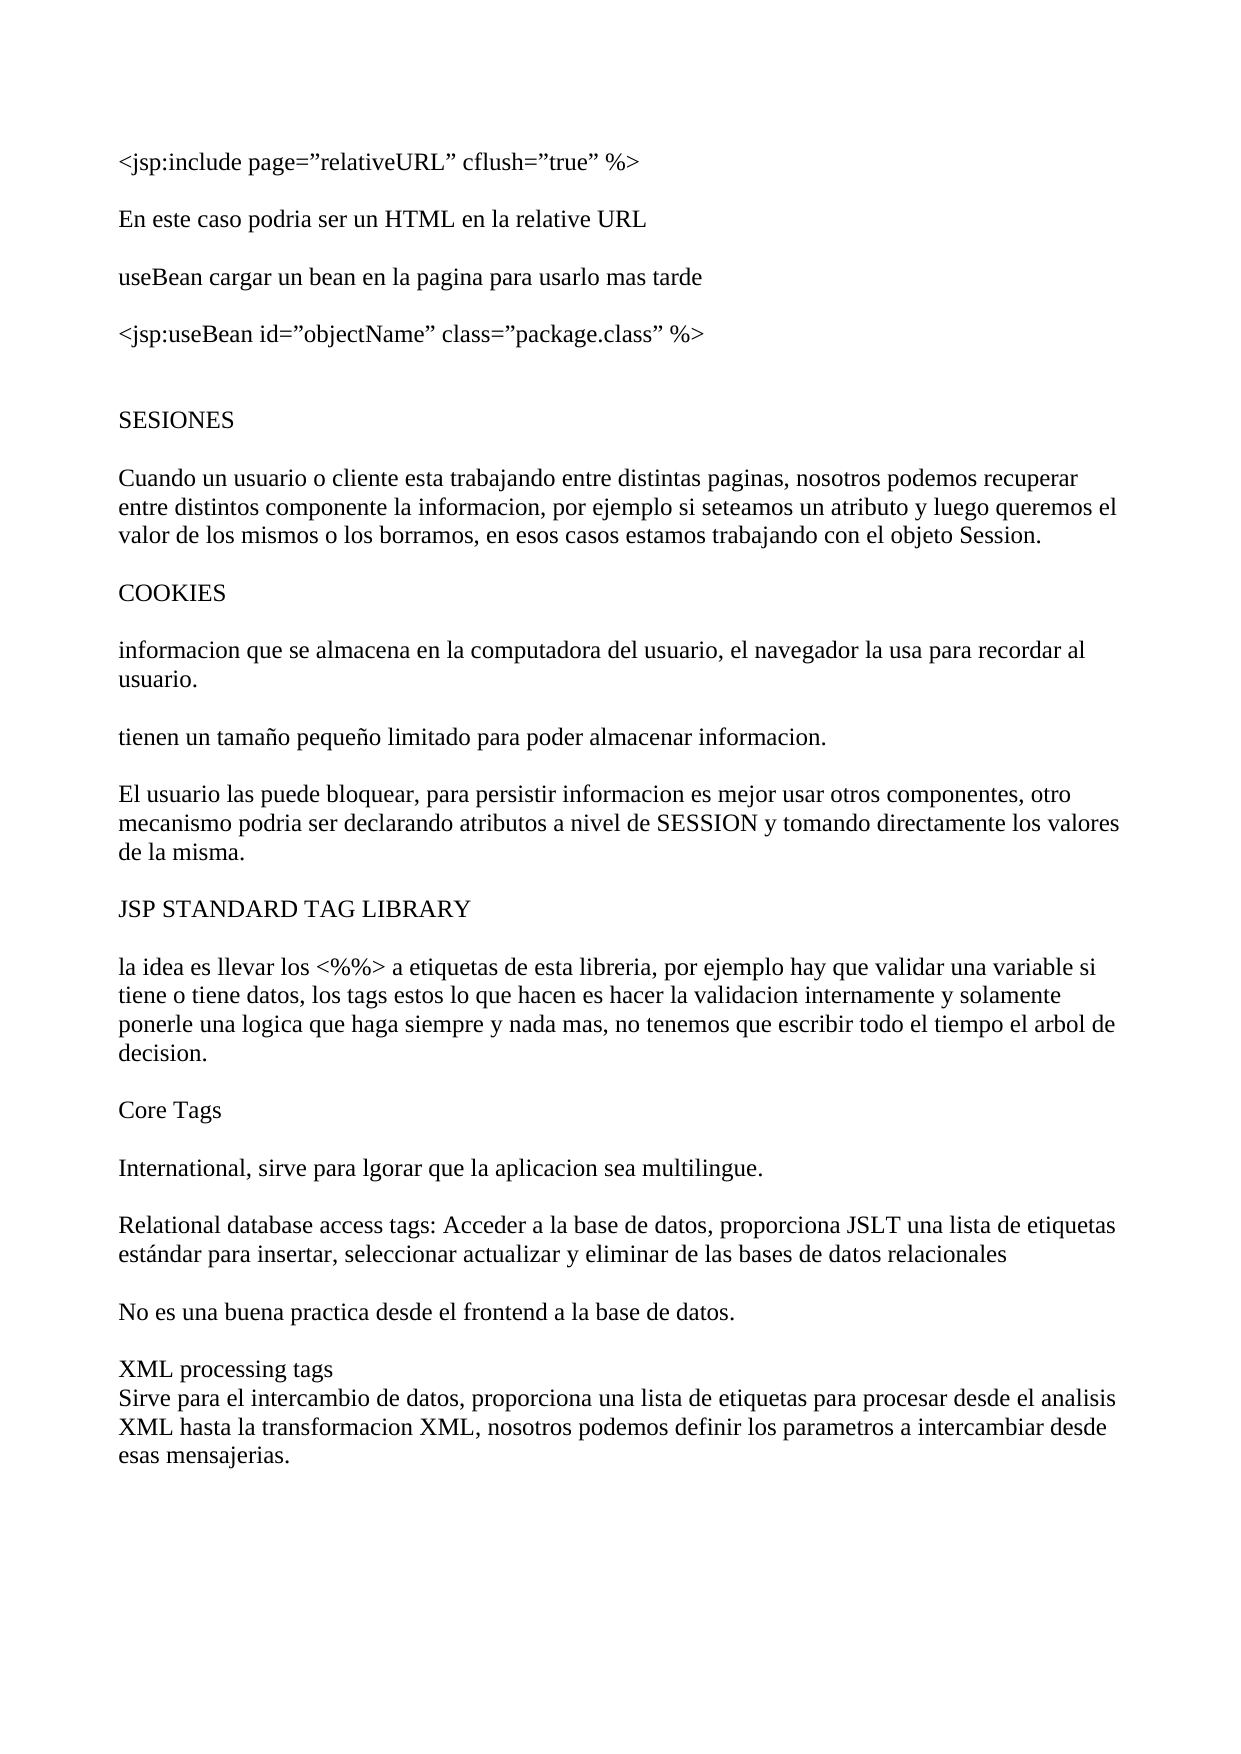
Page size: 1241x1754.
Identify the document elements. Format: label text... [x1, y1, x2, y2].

text International, sirve para lgorar que la aplicacion sea multilingue. [118, 1153, 1122, 1182]
text useBean cargar un bean en la pagina para usarlo mas tarde [118, 262, 1122, 291]
text Core Tags [118, 1096, 1122, 1124]
text COOKIES [118, 578, 1122, 607]
text SESIONES [118, 406, 1122, 434]
text Sirve para el intercambio de datos, proporciona una lista de etiquetas para procesar desde el analisis XML hasta la transformacion XML, nosotros podemos definir los parametros a intercambiar desde esas mensajerias. [118, 1383, 1122, 1469]
text <jsp:useBean id=”objectName” class=”package.class” %> [118, 319, 1122, 348]
text informacion que se almacena en la computadora del usuario, el navegador la usa para recordar al usuario. [118, 636, 1122, 693]
text <jsp:include page=”relativeURL” cflush=”true” %> [118, 147, 1122, 176]
text No es una buena practica desde el frontend a la base de datos. [118, 1297, 1122, 1326]
text JSP STANDARD TAG LIBRARY [118, 894, 1122, 923]
text En este caso podria ser un HTML en la relative URL [118, 204, 1122, 233]
text El usuario las puede bloquear, para persistir informacion es mejor usar otros componentes, otro mecanismo podria ser declarando atributos a nivel de SESSION y tomando directamente los valores de la misma. [118, 779, 1122, 866]
text tienen un tamaño pequeño limitado para poder almacenar informacion. [118, 722, 1122, 779]
text Cuando un usuario o cliente esta trabajando entre distintas paginas, nosotros podemos recuperar entre distintos componente la informacion, por ejemplo si seteamos un atributo y luego queremos el valor de los mismos o los borramos, en esos casos estamos trabajando con el objeto Session. [118, 463, 1122, 549]
text XML processing tags [118, 1354, 1122, 1383]
text la idea es llevar los <%%> a etiquetas de esta libreria, por ejemplo hay que validar una variable si tiene o tiene datos, los tags estos lo que hacen es hacer la validacion internamente y solamente ponerle una logica que haga siempre y nada mas, no tenemos que escribir todo el tiempo el arbol de decision. [118, 952, 1122, 1067]
text Relational database access tags: Acceder a la base de datos, proporciona JSLT una lista de etiquetas estándar para insertar, seleccionar actualizar y eliminar de las bases de datos relacionales [118, 1211, 1122, 1268]
